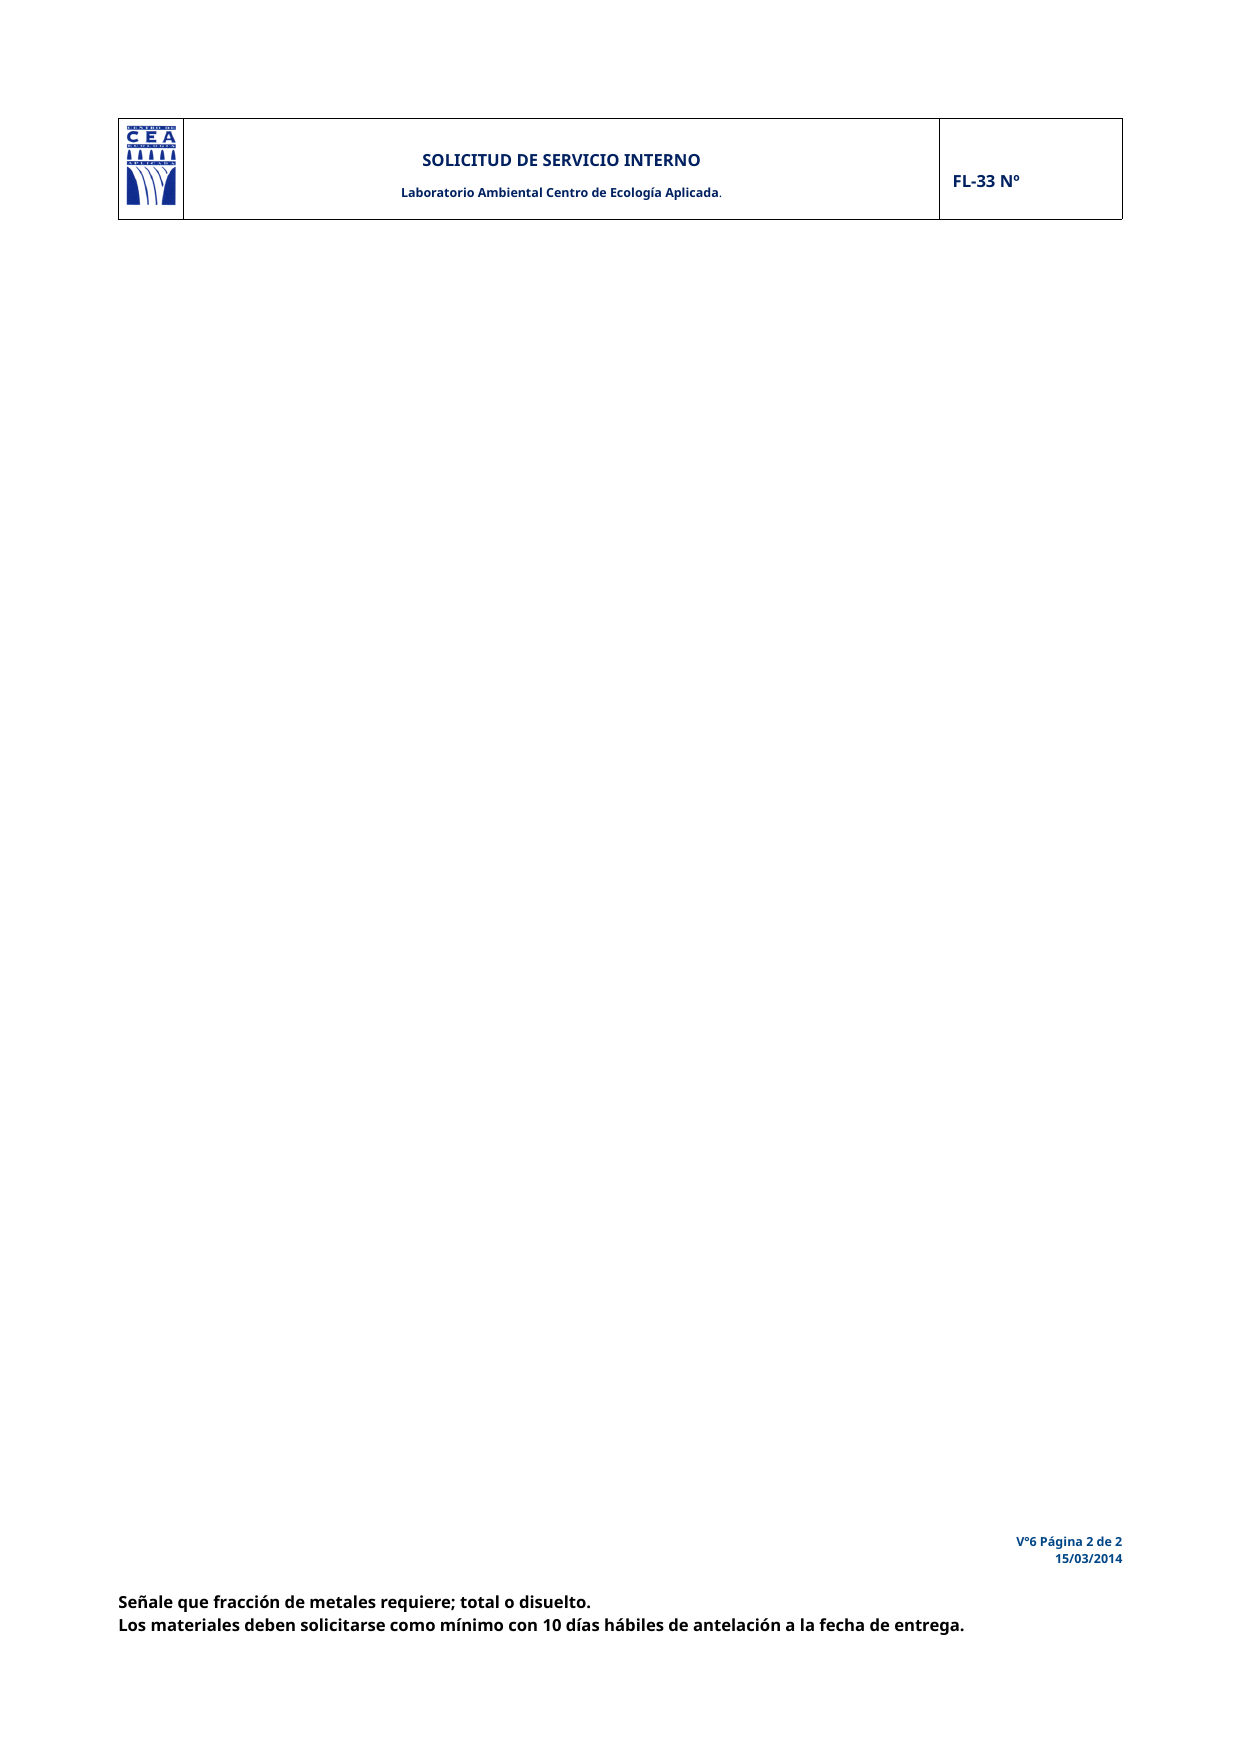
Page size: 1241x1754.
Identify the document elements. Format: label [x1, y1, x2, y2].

picture [124, 123, 179, 207]
